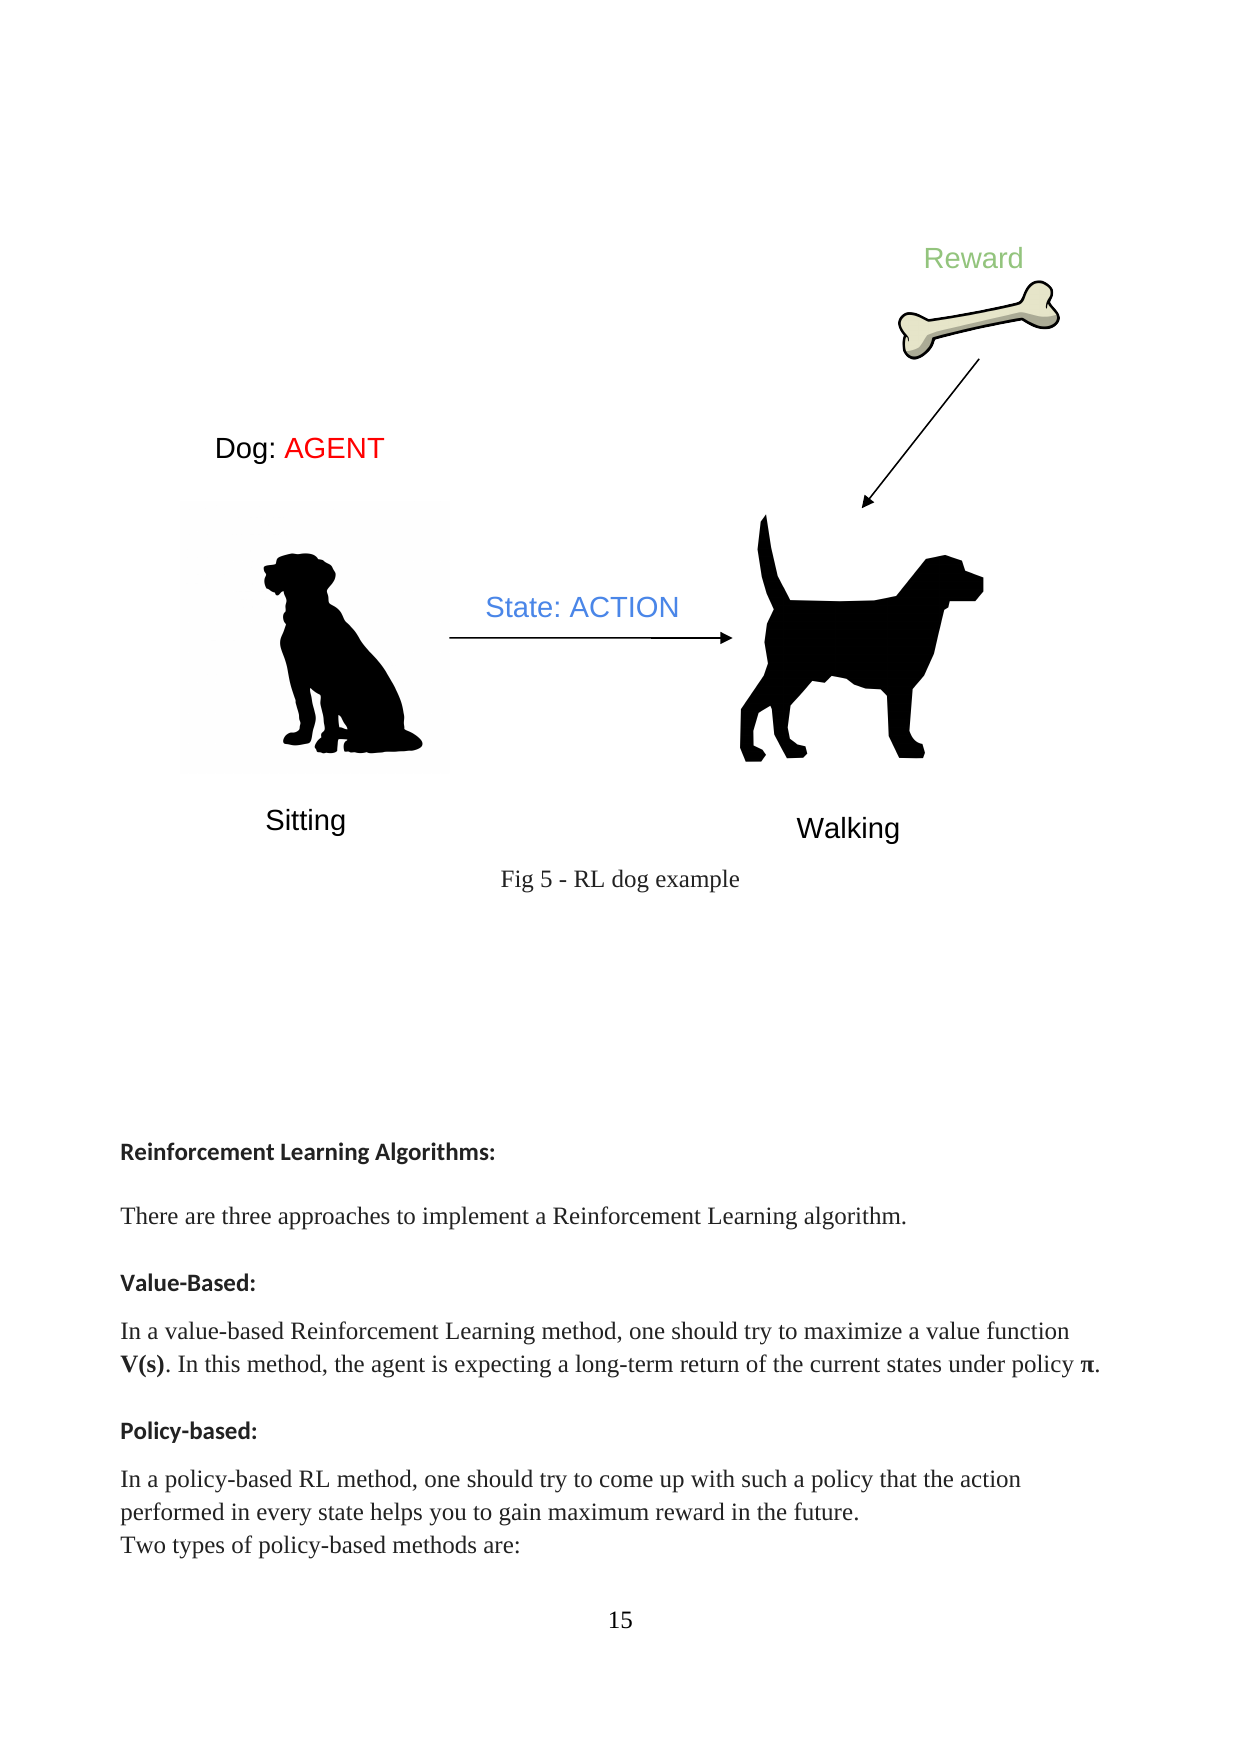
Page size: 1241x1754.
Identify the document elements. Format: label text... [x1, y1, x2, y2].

subtitle Reinforcement Learning Algorithms: [120, 1136, 1120, 1166]
picture [180, 501, 450, 774]
text Fig 5 - RL dog example [120, 864, 1120, 893]
picture [898, 279, 1060, 361]
subtitle Value-Based: [120, 1267, 1120, 1298]
subtitle Policy-based: [120, 1415, 1120, 1446]
text In a policy-based RL method, one should try to come up with such a policy that the action performed in every state helps you to gain maximum reward in the future. [120, 1464, 1120, 1526]
text There are three approaches to implement a Reinforcement Learning algorithm. [120, 1201, 1120, 1230]
picture [732, 508, 991, 768]
text In a value-based Reinforcement Learning method, one should try to maximize a value function V(s). In this method, the agent is expecting a long-term return of the current states under policy π. [120, 1316, 1120, 1378]
text Two types of policy-based methods are: [120, 1531, 1120, 1559]
